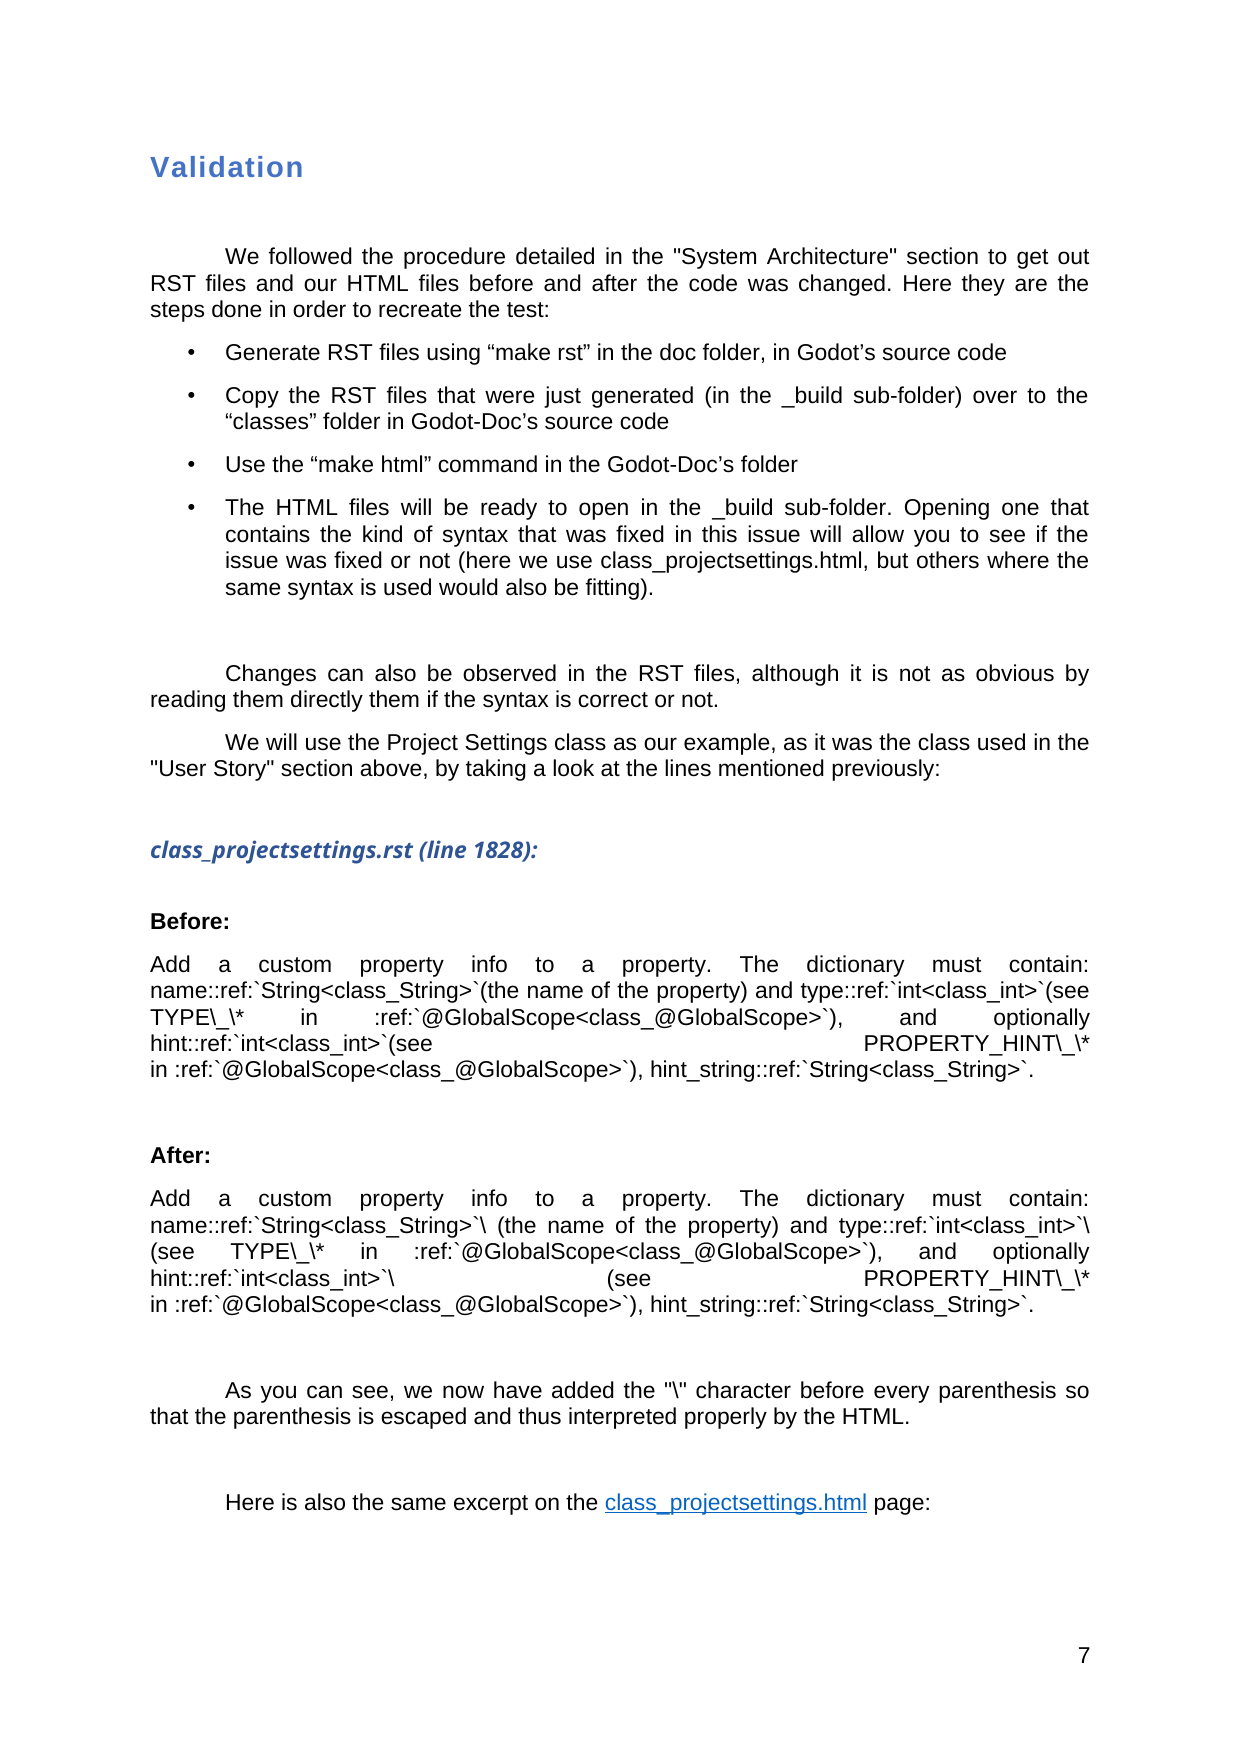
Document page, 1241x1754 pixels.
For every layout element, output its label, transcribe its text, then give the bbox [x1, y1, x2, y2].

text Changes can also be observed in the RST files, although it is not as obvious by reading them directly them if the syntax is correct or not. [150, 659, 1090, 712]
text Here is also the same excerpt on the class_projectsettings.html page: [150, 1489, 1090, 1516]
subtitle Validation [150, 150, 1090, 183]
list Use the “make html” command in the Godot-Doc’s folder [187, 451, 1090, 478]
text Add a custom property info to a property. The dictionary must contain: name::ref:`String<class_String>`(the name of the property) and type::ref:`int<class_int>`(see TYPE\_\* in :ref:`@GlobalScope<class_@GlobalScope>`), and optionally hint::ref:`int<class_int>`(see PROPERTY_HINT\_\* in :ref:`@GlobalScope<class_@GlobalScope>`), hint_string::ref:`String<class_String>`. [150, 951, 1090, 1083]
list The HTML files will be ready to open in the _build sub-folder. Opening one that contains the kind of syntax that was fixed in this issue will allow you to see if the issue was fixed or not (here we use class_projectsettings.html, but others where the same syntax is used would also be fitting). [187, 494, 1090, 600]
subtitle class_projectsettings.rst (line 1828): [150, 834, 1090, 865]
list Copy the RST files that were just generated (in the _build sub-folder) over to the “classes” folder in Godot-Doc’s source code [187, 382, 1090, 435]
text After: [150, 1142, 1090, 1169]
text We followed the procedure detailed in the "System Architecture" section to get out RST files and our HTML files before and after the code was changed. Here they are the steps done in order to recreate the test: [150, 243, 1090, 322]
text We will use the Project Settings class as our example, as it was the class used in the "User Story" section above, by taking a look at the lines mentioned previously: [150, 729, 1090, 782]
text Add a custom property info to a property. The dictionary must contain: name::ref:`String<class_String>`\ (the name of the property) and type::ref:`int<class_int>`\ (see TYPE\_\* in :ref:`@GlobalScope<class_@GlobalScope>`), and optionally hint::ref:`int<class_int>`\ (see PROPERTY_HINT\_\* in :ref:`@GlobalScope<class_@GlobalScope>`), hint_string::ref:`String<class_String>`. [150, 1185, 1090, 1317]
text As you can see, we now have added the "\" character before every parenthesis so that the parenthesis is escaped and thus interpreted properly by the HTML. [150, 1377, 1090, 1429]
list Generate RST files using “make rst” in the doc folder, in Godot’s source code [187, 339, 1090, 365]
text Before: [150, 908, 1090, 934]
